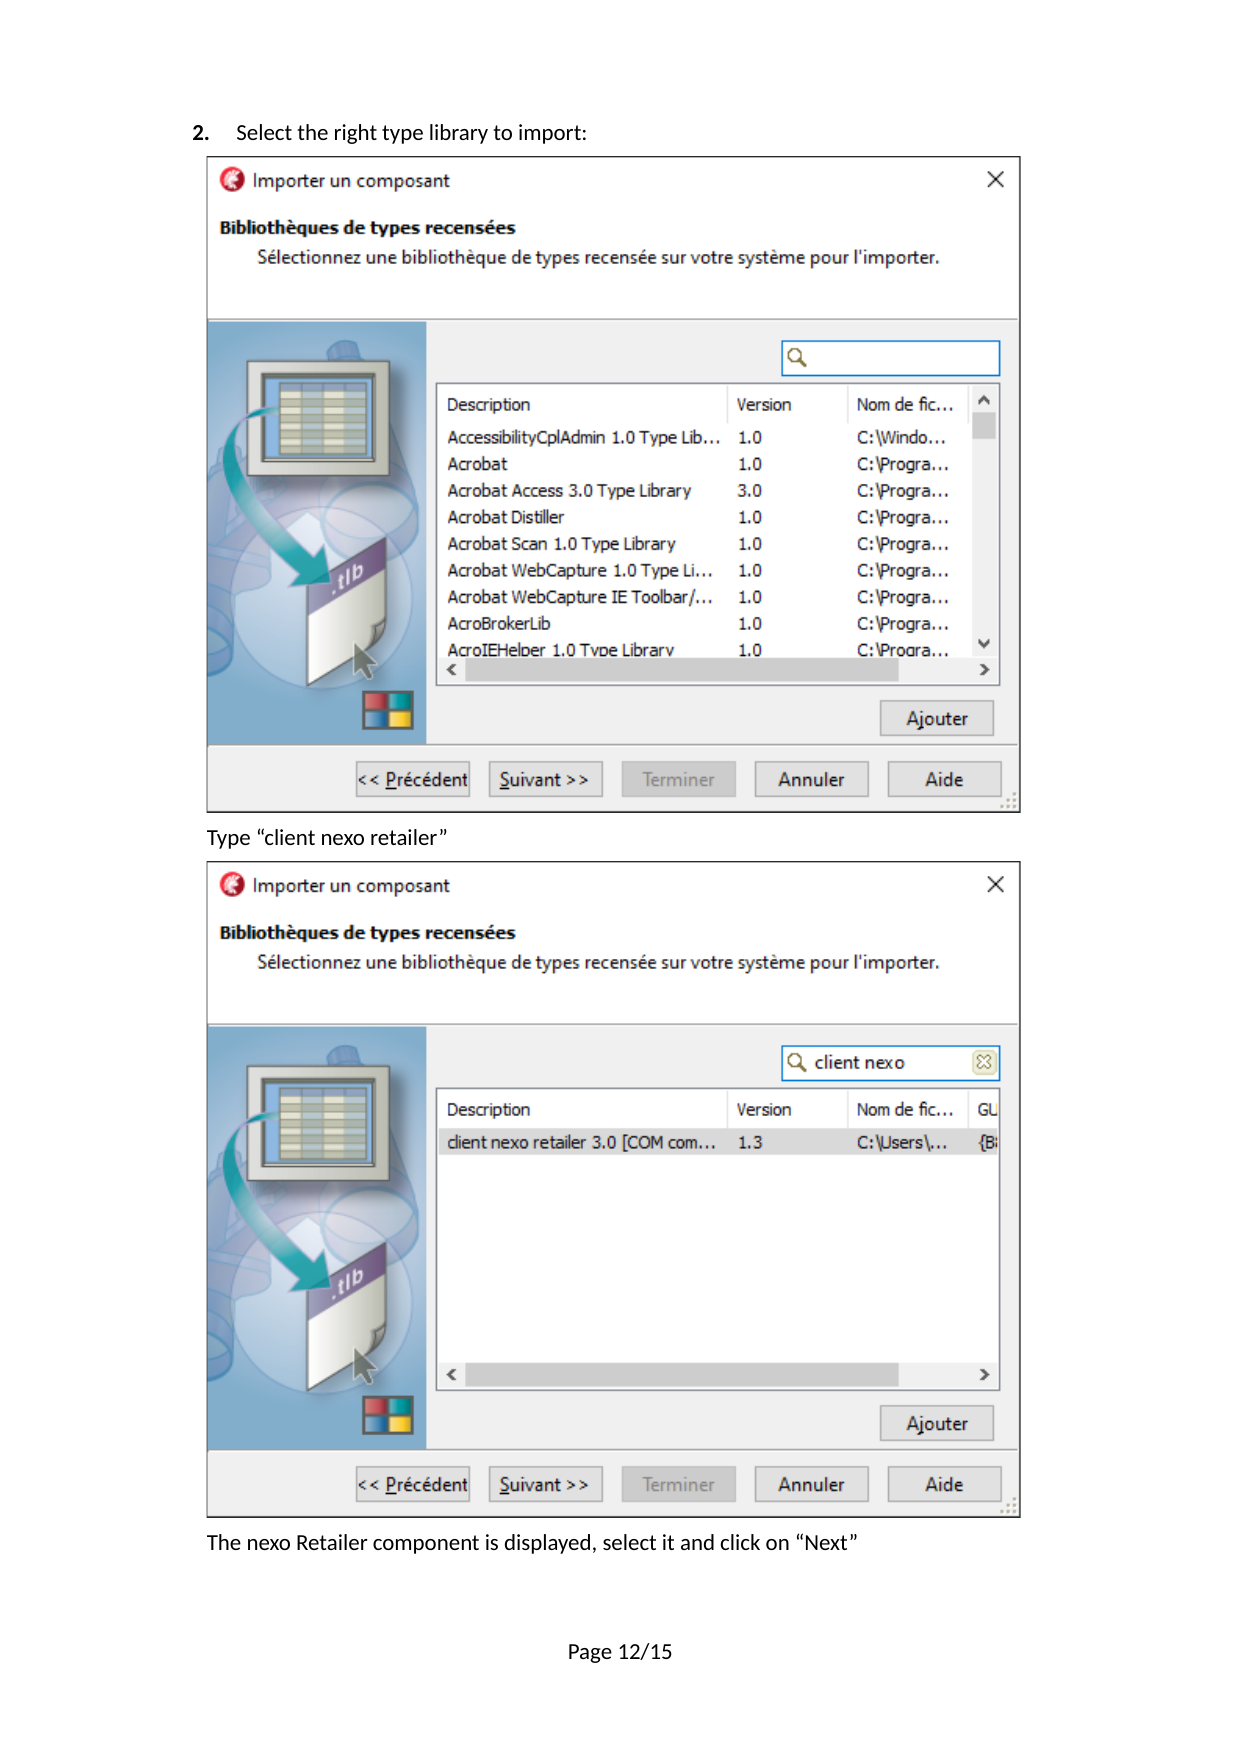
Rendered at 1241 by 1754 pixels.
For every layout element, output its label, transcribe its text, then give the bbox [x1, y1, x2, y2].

picture [206, 156, 1021, 813]
list Select the right type library to import: [192, 118, 1122, 146]
text The nexo Retailer component is displayed, select it and click on “Next” [207, 1528, 1122, 1556]
picture [206, 861, 1021, 1518]
text Type “client nexo retailer” [207, 823, 1122, 851]
